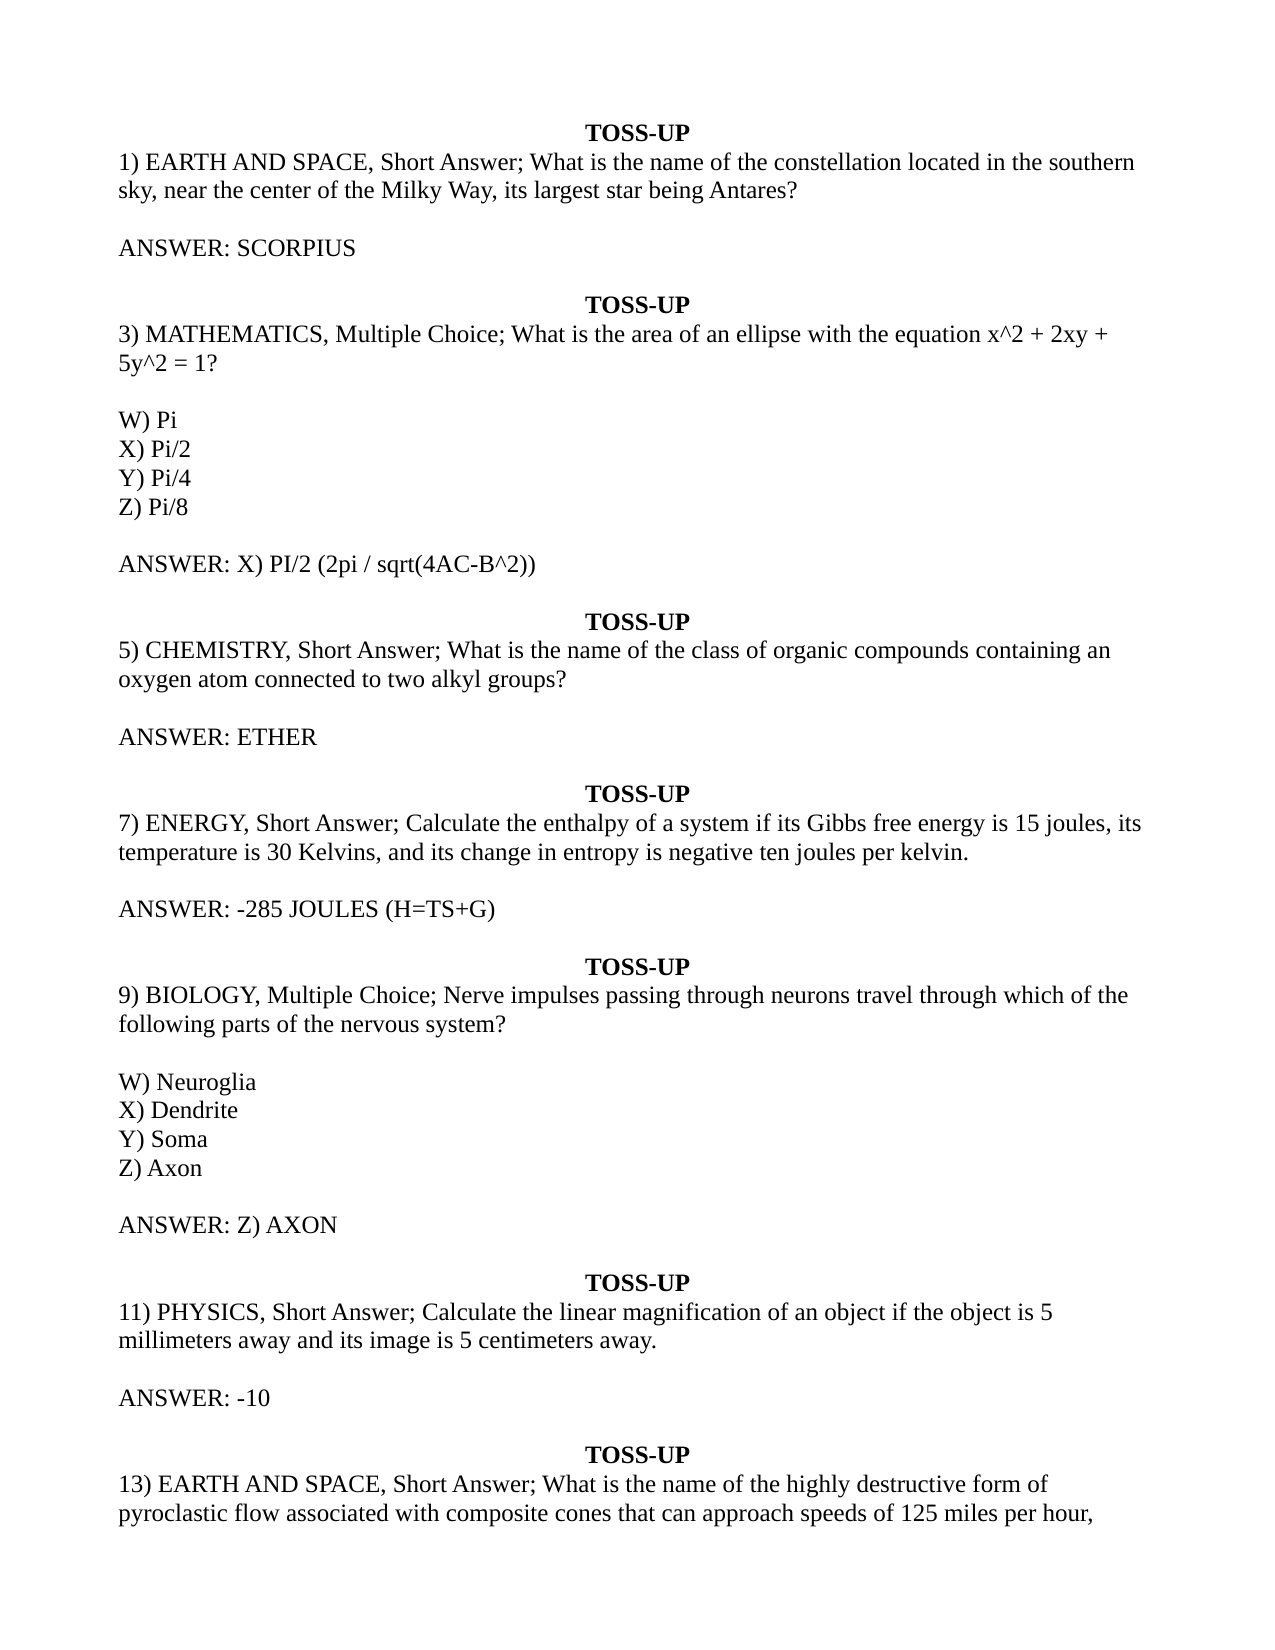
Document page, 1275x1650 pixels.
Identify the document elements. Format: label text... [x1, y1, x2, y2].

text TOSS-UP [118, 291, 1157, 319]
text 5) CHEMISTRY, Short Answer; What is the name of the class of organic compounds containing an oxygen atom connected to two alkyl groups? [118, 636, 1157, 693]
text ANSWER: SCORPIUS [118, 204, 1157, 262]
text W) Neuroglia [118, 1038, 1157, 1096]
text 3) MATHEMATICS, Multiple Choice; What is the area of an ellipse with the equation x^2 + 2xy + 5y^2 = 1? [118, 319, 1157, 377]
text Y) Soma Z) Axon [118, 1124, 1157, 1182]
text 7) ENERGY, Short Answer; Calculate the enthalpy of a system if its Gibbs free energy is 15 joules, its temperature is 30 Kelvins, and its change in entropy is negative ten joules per kelvin. [118, 808, 1157, 866]
text ANSWER: ETHER [118, 693, 1157, 751]
text TOSS-UP [118, 1268, 1157, 1297]
text ANSWER: X) PI/2 (2pi / sqrt(4AC-B^2)) [118, 521, 1157, 578]
text 11) PHYSICS, Short Answer; Calculate the linear magnification of an object if the object is 5 millimeters away and its image is 5 centimeters away. [118, 1297, 1157, 1354]
text X) Pi/2 [118, 434, 1157, 463]
text TOSS-UP [118, 118, 1157, 147]
text 13) EARTH AND SPACE, Short Answer; What is the name of the highly destructive form of pyroclastic flow associated with composite cones that can approach speeds of 125 miles per hour, [118, 1469, 1157, 1527]
text TOSS-UP [118, 1441, 1157, 1469]
text ANSWER: Z) AXON [118, 1182, 1157, 1239]
text ANSWER: -285 JOULES (H=TS+G) [118, 866, 1157, 923]
text Y) Pi/4 [118, 463, 1157, 492]
text X) Dendrite [118, 1096, 1157, 1124]
text W) Pi [118, 406, 1157, 434]
text ANSWER: -10 [118, 1354, 1157, 1412]
text TOSS-UP [118, 952, 1157, 981]
text Z) Pi/8 [118, 492, 1157, 521]
text TOSS-UP [118, 779, 1157, 808]
text 1) EARTH AND SPACE, Short Answer; What is the name of the constellation located in the southern sky, near the center of the Milky Way, its largest star being Antares? [118, 147, 1157, 204]
text TOSS-UP [118, 607, 1157, 636]
text 9) BIOLOGY, Multiple Choice; Nerve impulses passing through neurons travel through which of the following parts of the nervous system? [118, 981, 1157, 1038]
